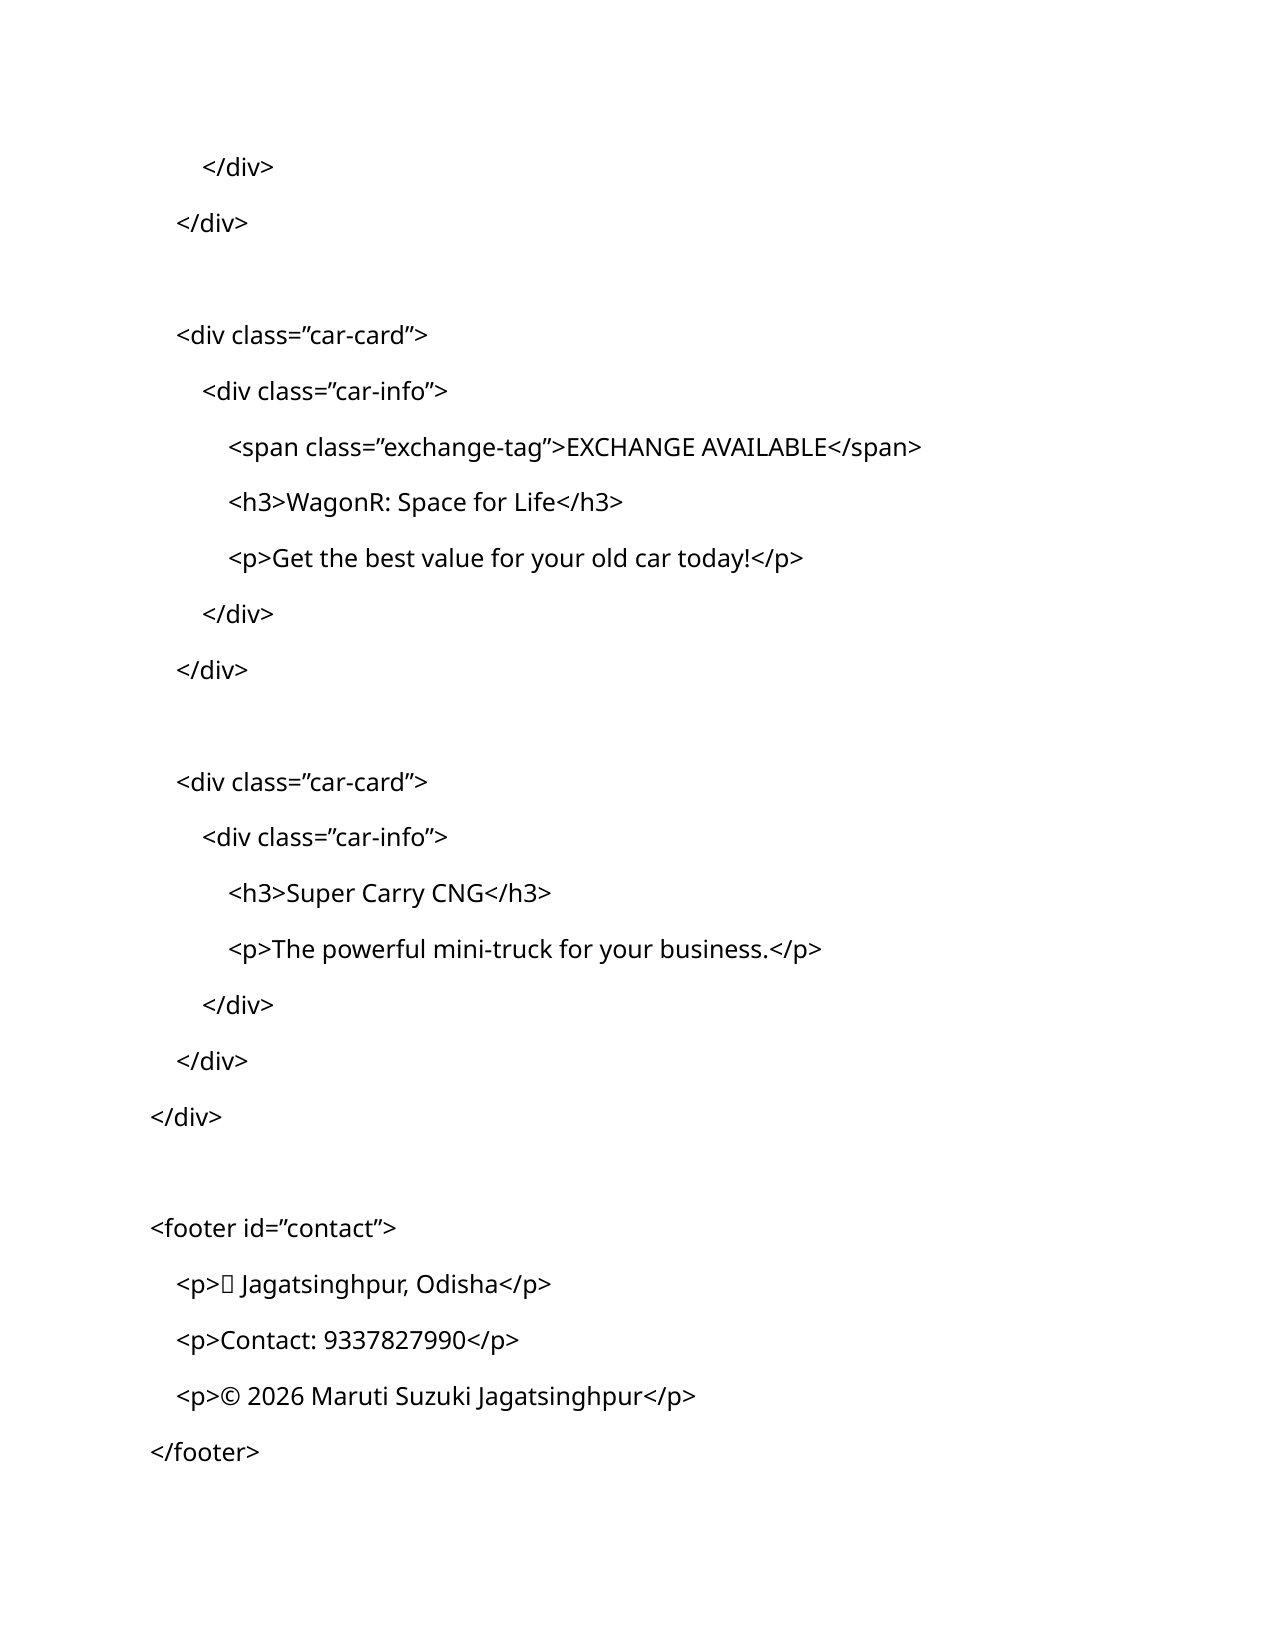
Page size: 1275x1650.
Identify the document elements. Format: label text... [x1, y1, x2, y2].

text </div> [150, 150, 1125, 184]
text </footer> [150, 1434, 1125, 1468]
text </div> [150, 652, 1125, 687]
text <p>📍 Jagatsinghpur, Odisha</p> [150, 1267, 1125, 1301]
text <p>© 2026 Maruti Suzuki Jagatsinghpur</p> [150, 1378, 1125, 1412]
text <div class=”car-card”> [150, 764, 1125, 798]
text </div> [150, 1043, 1125, 1077]
text <p>The powerful mini-truck for your business.</p> [150, 932, 1125, 966]
text <div class=”car-info”> [150, 820, 1125, 854]
text </div> [150, 206, 1125, 240]
text <p>Get the best value for your old car today!</p> [150, 541, 1125, 575]
text <div class=”car-card”> [150, 317, 1125, 352]
text <h3>WagonR: Space for Life</h3> [150, 485, 1125, 519]
text <div class=”car-info”> [150, 373, 1125, 407]
text </div> [150, 597, 1125, 631]
text </div> [150, 987, 1125, 1022]
text <footer id=”contact”> [150, 1211, 1125, 1245]
text <span class=”exchange-tag”>EXCHANGE AVAILABLE</span> [150, 429, 1125, 463]
text <h3>Super Carry CNG</h3> [150, 876, 1125, 910]
text <p>Contact: 9337827990</p> [150, 1322, 1125, 1357]
text </div> [150, 1099, 1125, 1133]
